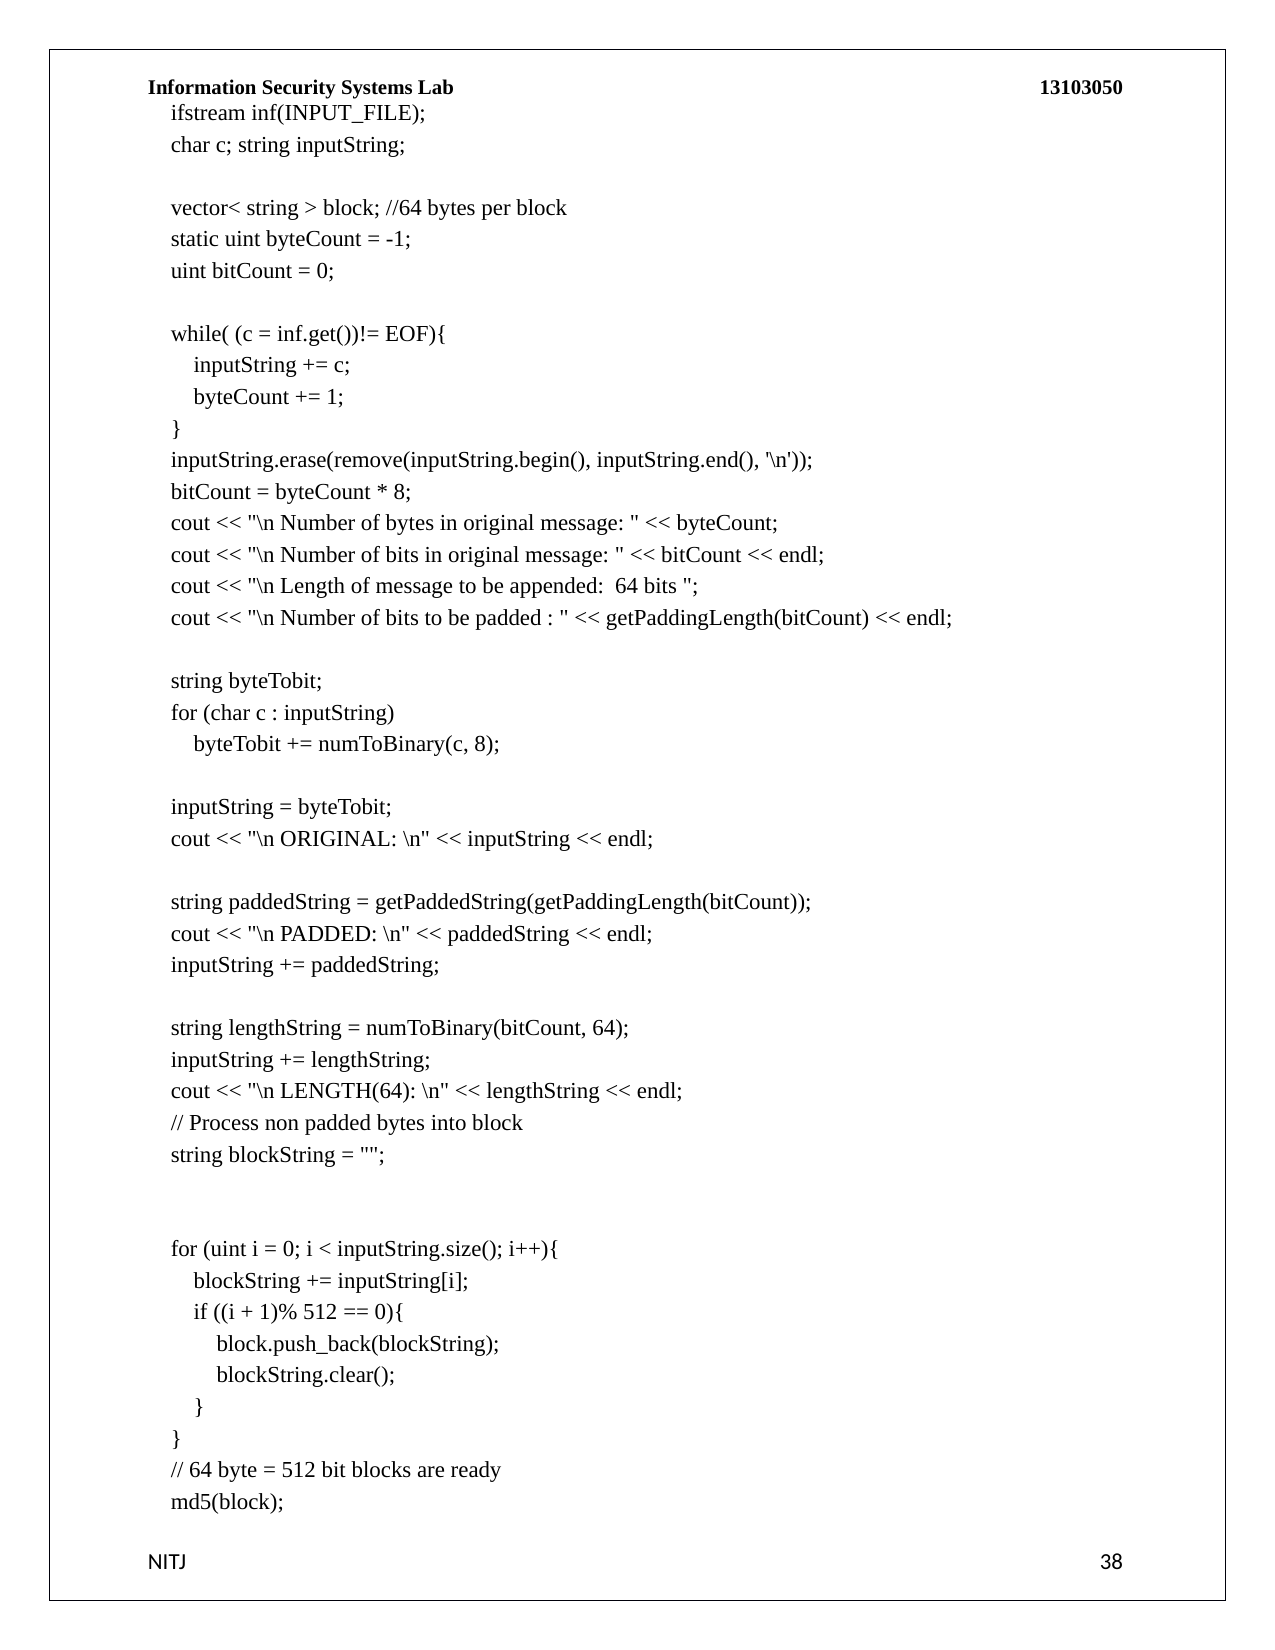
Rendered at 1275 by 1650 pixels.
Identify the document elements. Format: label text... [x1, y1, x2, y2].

text byteTobit += numToBinary(c, 8); [148, 730, 1169, 757]
text cout << "\n PADDED: \n" << paddedString << endl; [148, 920, 1169, 946]
text string blockString = ""; [148, 1141, 1169, 1167]
text } [148, 1393, 1169, 1419]
text inputString += lengthString; [148, 1046, 1169, 1072]
text string lengthString = numToBinary(bitCount, 64); [148, 1014, 1169, 1041]
text vector< string > block; //64 bytes per block [148, 194, 1169, 220]
text inputString += c; [148, 352, 1169, 378]
text cout << "\n Number of bits in original message: " << bitCount << endl; [148, 541, 1169, 567]
text cout << "\n Number of bytes in original message: " << byteCount; [148, 509, 1169, 536]
text blockString.clear(); [148, 1362, 1169, 1388]
text } [148, 1425, 1169, 1451]
text string byteTobit; [148, 667, 1169, 693]
text for (char c : inputString) [148, 699, 1169, 725]
text uint bitCount = 0; [148, 257, 1169, 283]
text bitCount = byteCount * 8; [148, 478, 1169, 504]
text blockString += inputString[i]; [148, 1267, 1169, 1293]
text } [148, 415, 1169, 441]
text inputString += paddedString; [148, 951, 1169, 978]
text cout << "\n Number of bits to be padded : " << getPaddingLength(bitCount) << endl; [148, 604, 1169, 630]
text inputString = byteTobit; [148, 793, 1169, 820]
text if ((i + 1)% 512 == 0){ [148, 1298, 1169, 1325]
text char c; string inputString; [148, 131, 1169, 157]
text // Process non padded bytes into block [148, 1109, 1169, 1135]
text for (uint i = 0; i < inputString.size(); i++){ [148, 1235, 1169, 1262]
text inputString.erase(remove(inputString.begin(), inputString.end(), '\n')); [148, 446, 1169, 473]
text string paddedString = getPaddedString(getPaddingLength(bitCount)); [148, 888, 1169, 914]
text cout << "\n Length of message to be appended: 64 bits "; [148, 572, 1169, 599]
text ifstream inf(INPUT_FILE); [148, 99, 1169, 125]
text block.push_back(blockString); [148, 1330, 1169, 1356]
text // 64 byte = 512 bit blocks are ready [148, 1456, 1169, 1483]
text while( (c = inf.get())!= EOF){ [148, 320, 1169, 346]
text byteCount += 1; [148, 383, 1169, 409]
text static uint byteCount = -1; [148, 225, 1169, 252]
text md5(block); [148, 1488, 1169, 1514]
text cout << "\n LENGTH(64): \n" << lengthString << endl; [148, 1077, 1169, 1104]
text cout << "\n ORIGINAL: \n" << inputString << endl; [148, 825, 1169, 851]
